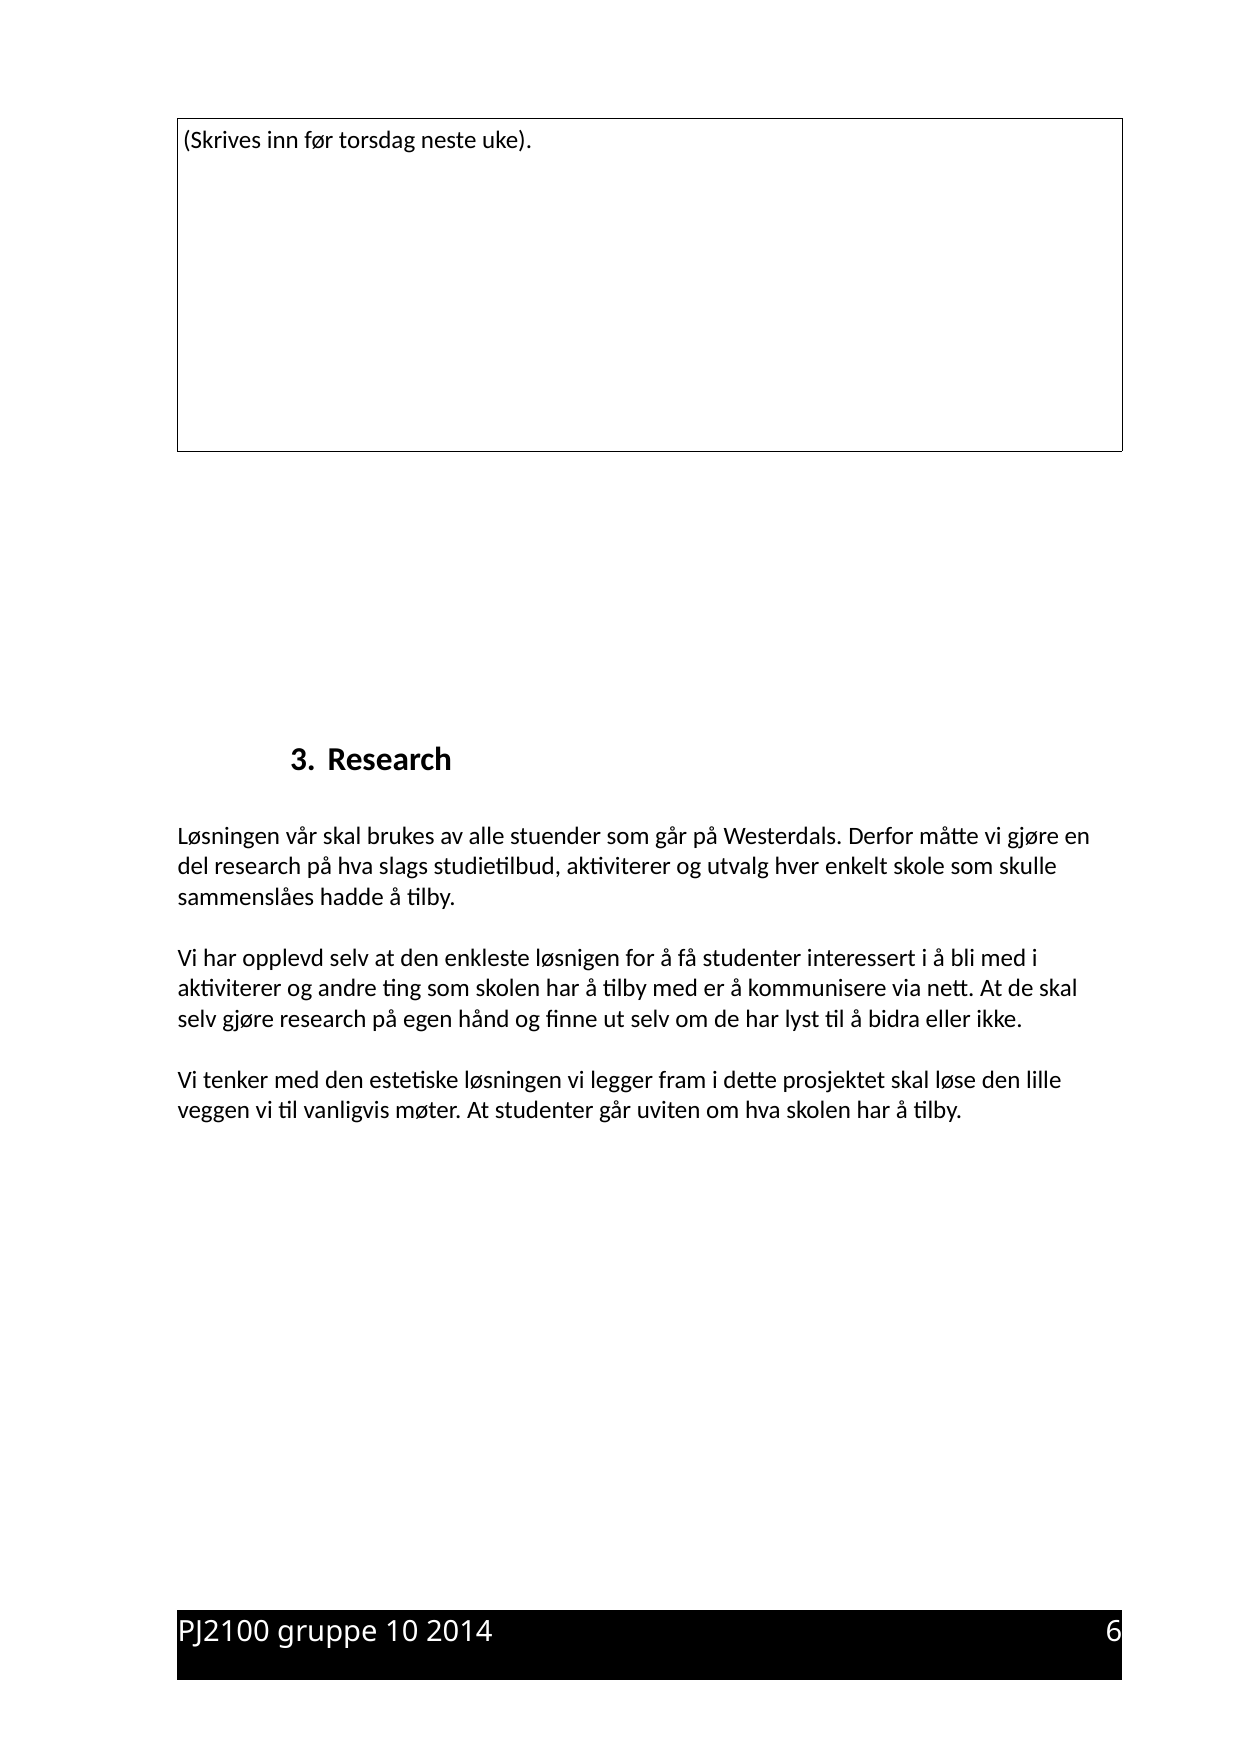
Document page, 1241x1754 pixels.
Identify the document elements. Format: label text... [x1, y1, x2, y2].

list Research [290, 738, 1122, 779]
text Vi tenker med den estetiske løsningen vi legger fram i dette prosjektet skal løse den lille veggen vi til vanligvis møter. At studenter går uviten om hva skolen har å tilby. [177, 1064, 1122, 1125]
text Løsningen vår skal brukes av alle stuender som går på Westerdals. Derfor måtte vi gjøre en del research på hva slags studietilbud, aktiviterer og utvalg hver enkelt skole som skulle sammenslåes hadde å tilby. [177, 820, 1122, 911]
table_cell (Skrives inn før torsdag neste uke). [178, 119, 1122, 451]
text Vi har opplevd selv at den enkleste løsnigen for å få studenter interessert i å bli med i aktiviterer og andre ting som skolen har å tilby med er å kommunisere via nett. At de skal selv gjøre research på egen hånd og finne ut selv om de har lyst til å bidra eller ikke. [177, 942, 1122, 1033]
